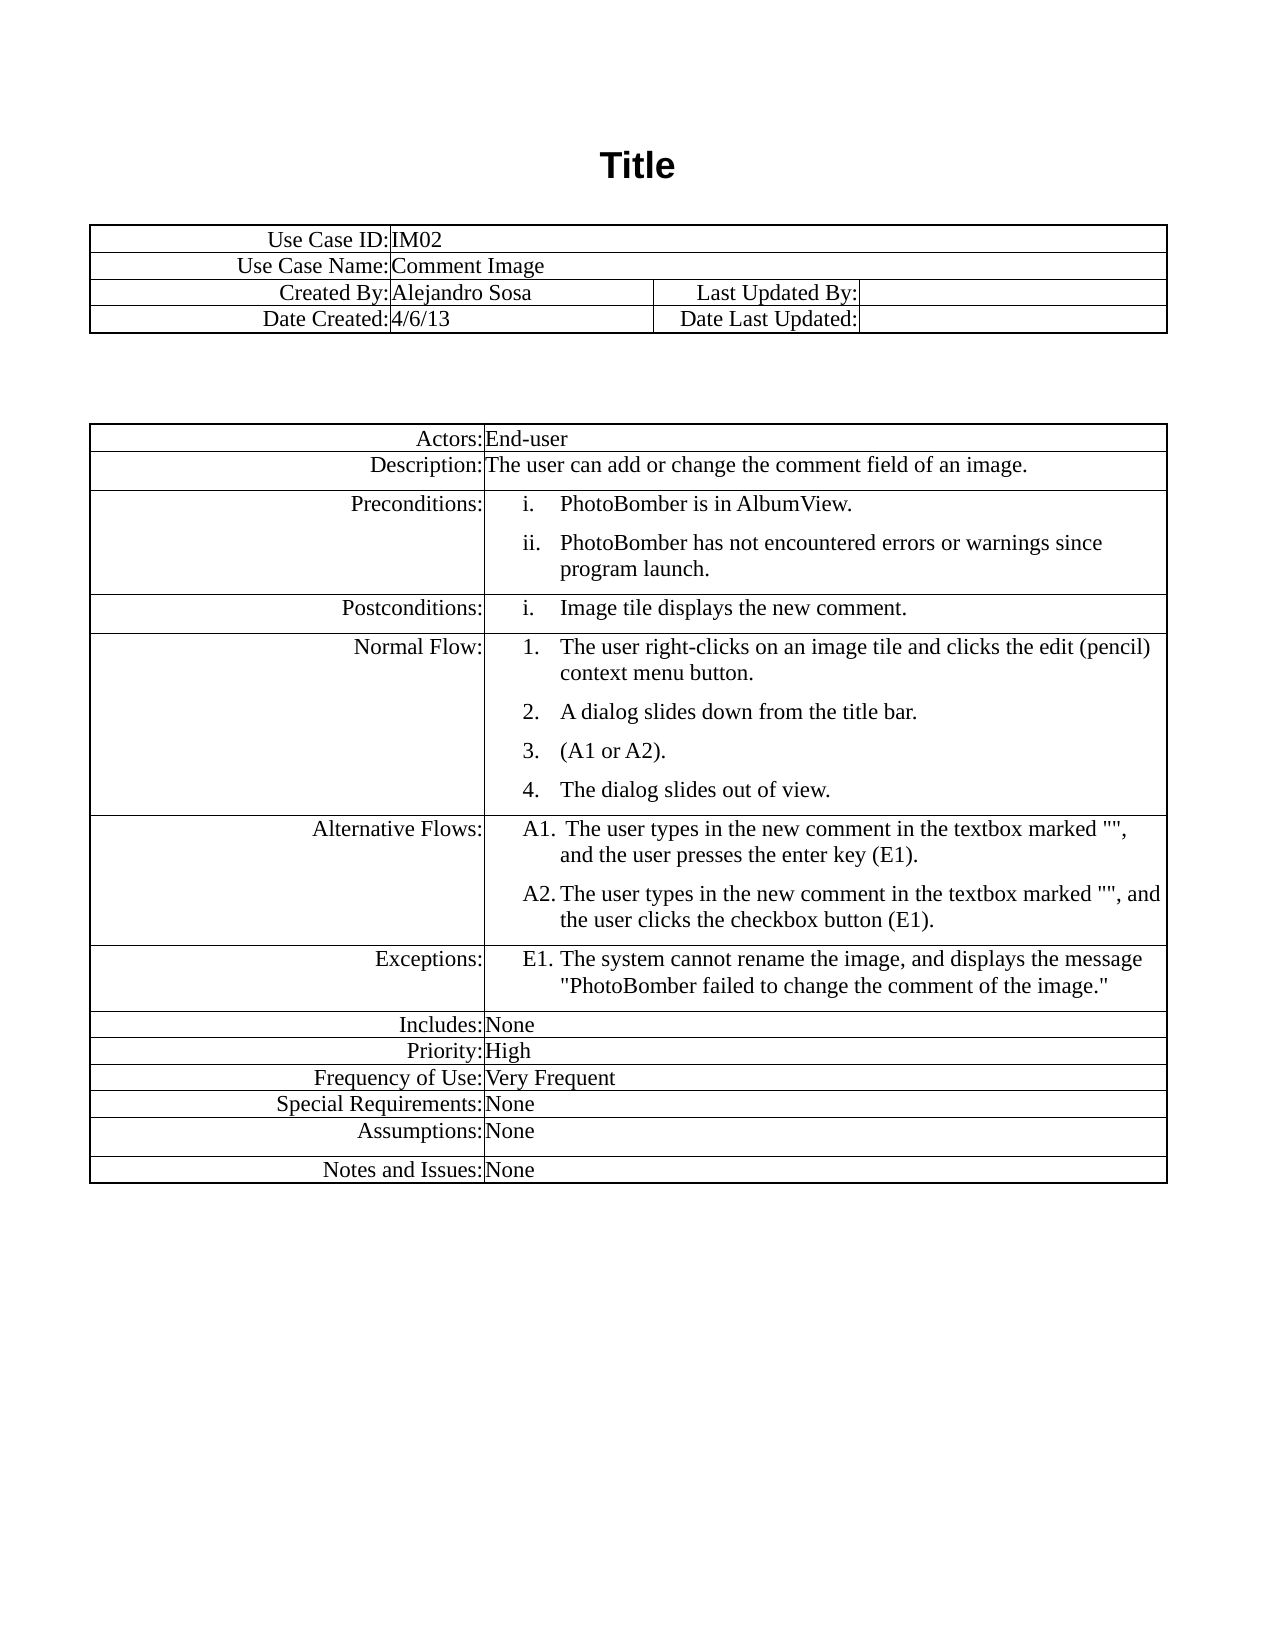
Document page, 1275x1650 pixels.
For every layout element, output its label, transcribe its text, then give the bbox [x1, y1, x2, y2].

table_cell Assumptions: [91, 1118, 484, 1156]
table_cell Alternative Flows: [91, 816, 484, 945]
table_cell None [485, 1091, 1166, 1117]
table_cell Includes: [91, 1012, 484, 1037]
table_cell [860, 280, 1166, 305]
table_cell Special Requirements: [91, 1091, 484, 1117]
table_cell PhotoBomber is in AlbumView. PhotoBomber has not encountered errors or warnings since program launch. [485, 491, 1166, 594]
table_cell Date Last Updated: [654, 306, 859, 332]
table_cell The user can add or change the comment field of an image. [485, 452, 1166, 490]
table_cell The user right-clicks on an image tile and clicks the edit (pencil) context menu button. A dialog slides down from the title bar. (A1 or A2). The dialog slides out of view. [485, 634, 1166, 815]
table_cell [860, 306, 1166, 332]
table_cell 4/6/13 [391, 306, 653, 332]
table_cell Postconditions: [91, 595, 484, 633]
table_cell Created By: [91, 280, 390, 305]
table_cell Frequency of Use: [91, 1065, 484, 1090]
title Title [118, 143, 1157, 186]
table_cell Description: [91, 452, 484, 490]
table_cell Alejandro Sosa [391, 280, 653, 305]
table_cell Date Created: [91, 306, 390, 332]
table_cell None [485, 1118, 1166, 1156]
table_cell Exceptions: [91, 946, 484, 1011]
table_header Use Case ID: [91, 226, 390, 252]
table_cell Image tile displays the new comment. [485, 595, 1166, 633]
table_cell Comment Image [391, 253, 1166, 279]
table_cell Very Frequent [485, 1065, 1166, 1090]
table_cell High [485, 1038, 1166, 1064]
table_cell None [485, 1157, 1166, 1182]
table_header Actors: [91, 425, 484, 451]
table_cell Use Case Name: [91, 253, 390, 279]
table_cell Priority: [91, 1038, 484, 1064]
table_header IM02 [391, 226, 1166, 252]
table_cell Last Updated By: [654, 280, 859, 305]
table_cell Normal Flow: [91, 634, 484, 815]
table_cell The system cannot rename the image, and displays the message "PhotoBomber failed to change the comment of the image." [485, 946, 1166, 1011]
table_header End-user [485, 425, 1166, 451]
table_cell The user types in the new comment in the textbox marked "", and the user presses the enter key (E1). The user types in the new comment in the textbox marked "", and the user clicks the checkbox button (E1). [485, 816, 1166, 945]
table_cell Preconditions: [91, 491, 484, 594]
table_cell None [485, 1012, 1166, 1037]
table_cell Notes and Issues: [91, 1157, 484, 1182]
